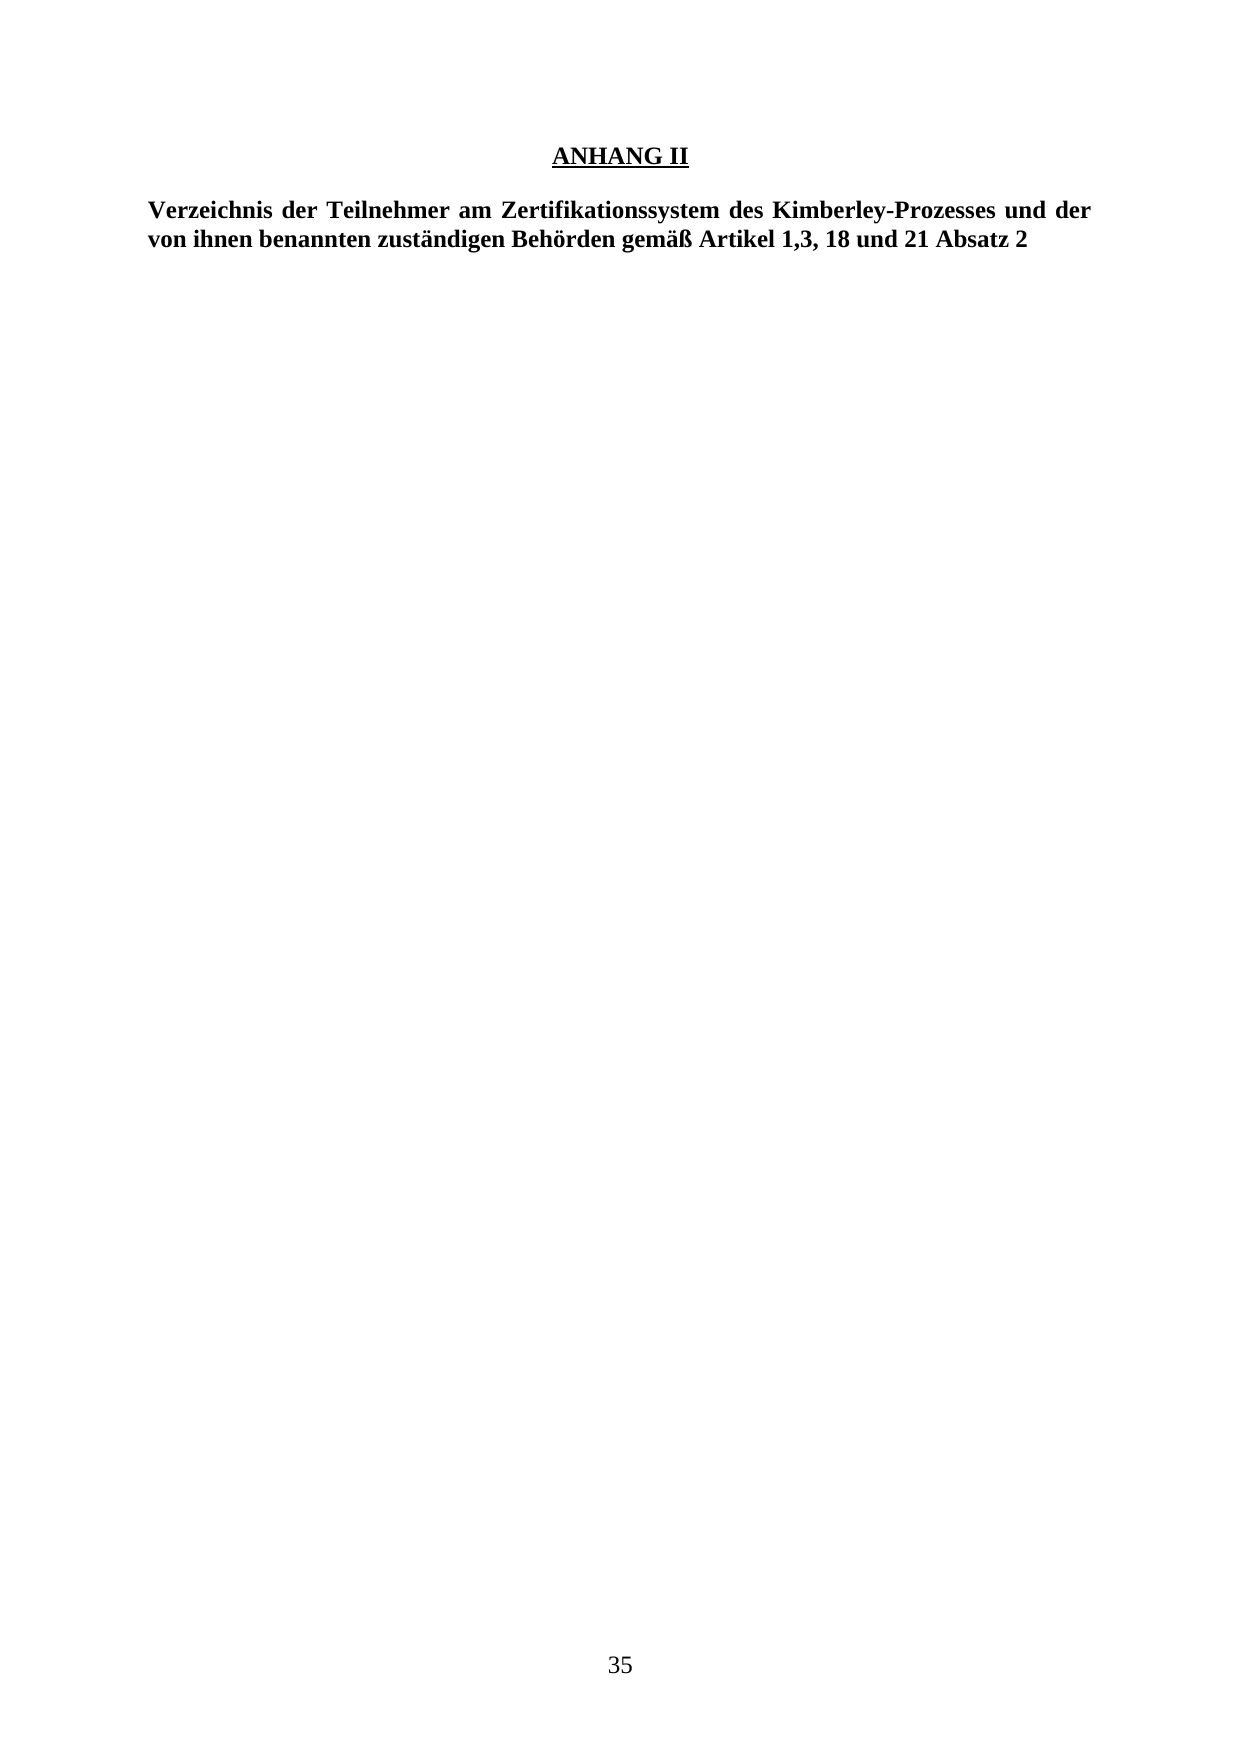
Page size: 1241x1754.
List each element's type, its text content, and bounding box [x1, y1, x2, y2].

text ANHANG II [148, 141, 1092, 170]
text Verzeichnis der Teilnehmer am Zertifikationssystem des Kimberley-Prozesses und der von ihnen benannten zuständigen Behörden gemäß Artikel 1,3, 18 und 21 Absatz 2 [148, 195, 1092, 252]
